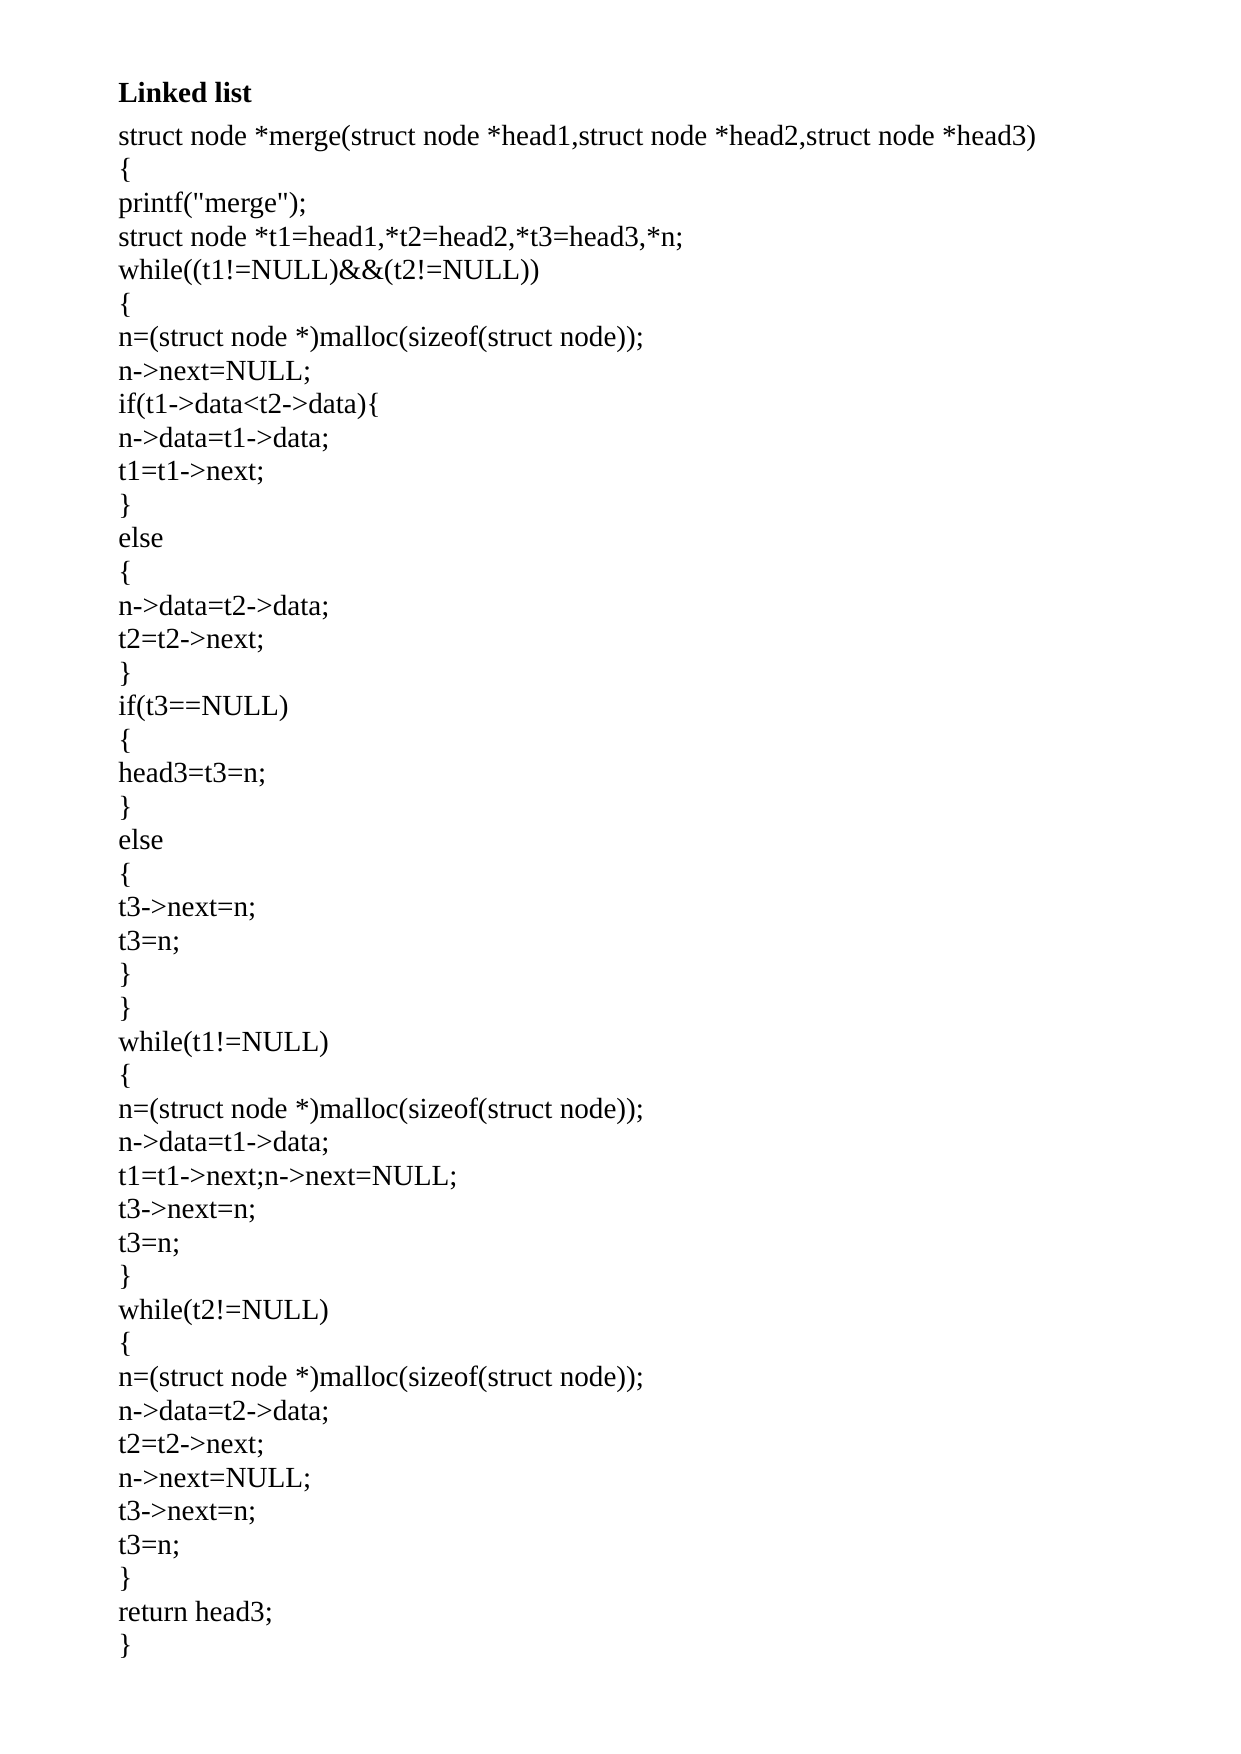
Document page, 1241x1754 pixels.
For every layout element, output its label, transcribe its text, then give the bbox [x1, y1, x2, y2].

text } [118, 1627, 1122, 1661]
text while(t1!=NULL) [118, 1024, 1122, 1057]
text t3->next=n; [118, 889, 1122, 923]
text } [118, 487, 1122, 521]
text struct node *merge(struct node *head1,struct node *head2,struct node *head3) [118, 118, 1122, 152]
text n->data=t1->data; [118, 420, 1122, 453]
text t2=t2->next; [118, 621, 1122, 655]
text head3=t3=n; [118, 755, 1122, 789]
text { [118, 152, 1122, 185]
text t3->next=n; [118, 1191, 1122, 1225]
text struct node *t1=head1,*t2=head2,*t3=head3,*n; [118, 219, 1122, 252]
text } [118, 1560, 1122, 1594]
text n=(struct node *)malloc(sizeof(struct node)); [118, 1359, 1122, 1393]
text if(t1->data<t2->data){ [118, 386, 1122, 420]
text } [118, 957, 1122, 990]
text n=(struct node *)malloc(sizeof(struct node)); [118, 1091, 1122, 1124]
text n->next=NULL; [118, 353, 1122, 386]
text n->data=t1->data; [118, 1124, 1122, 1158]
text t1=t1->next; [118, 453, 1122, 487]
text return head3; [118, 1594, 1122, 1627]
text while((t1!=NULL)&&(t2!=NULL)) [118, 252, 1122, 286]
text if(t3==NULL) [118, 688, 1122, 722]
text } [118, 1258, 1122, 1292]
text printf("merge"); [118, 185, 1122, 219]
text t2=t2->next; [118, 1426, 1122, 1460]
text } [118, 789, 1122, 822]
text { [118, 856, 1122, 889]
text t3->next=n; [118, 1493, 1122, 1527]
text { [118, 1057, 1122, 1091]
text n=(struct node *)malloc(sizeof(struct node)); [118, 319, 1122, 353]
text } [118, 990, 1122, 1024]
text else [118, 822, 1122, 856]
text t3=n; [118, 923, 1122, 957]
text n->data=t2->data; [118, 1393, 1122, 1426]
text { [118, 1326, 1122, 1359]
text n->data=t2->data; [118, 588, 1122, 621]
text } [118, 655, 1122, 688]
text else [118, 521, 1122, 554]
text { [118, 554, 1122, 588]
text t3=n; [118, 1527, 1122, 1560]
text while(t2!=NULL) [118, 1292, 1122, 1326]
text t3=n; [118, 1225, 1122, 1258]
text { [118, 286, 1122, 319]
text n->next=NULL; [118, 1460, 1122, 1493]
text t1=t1->next;n->next=NULL; [118, 1158, 1122, 1191]
text { [118, 722, 1122, 755]
